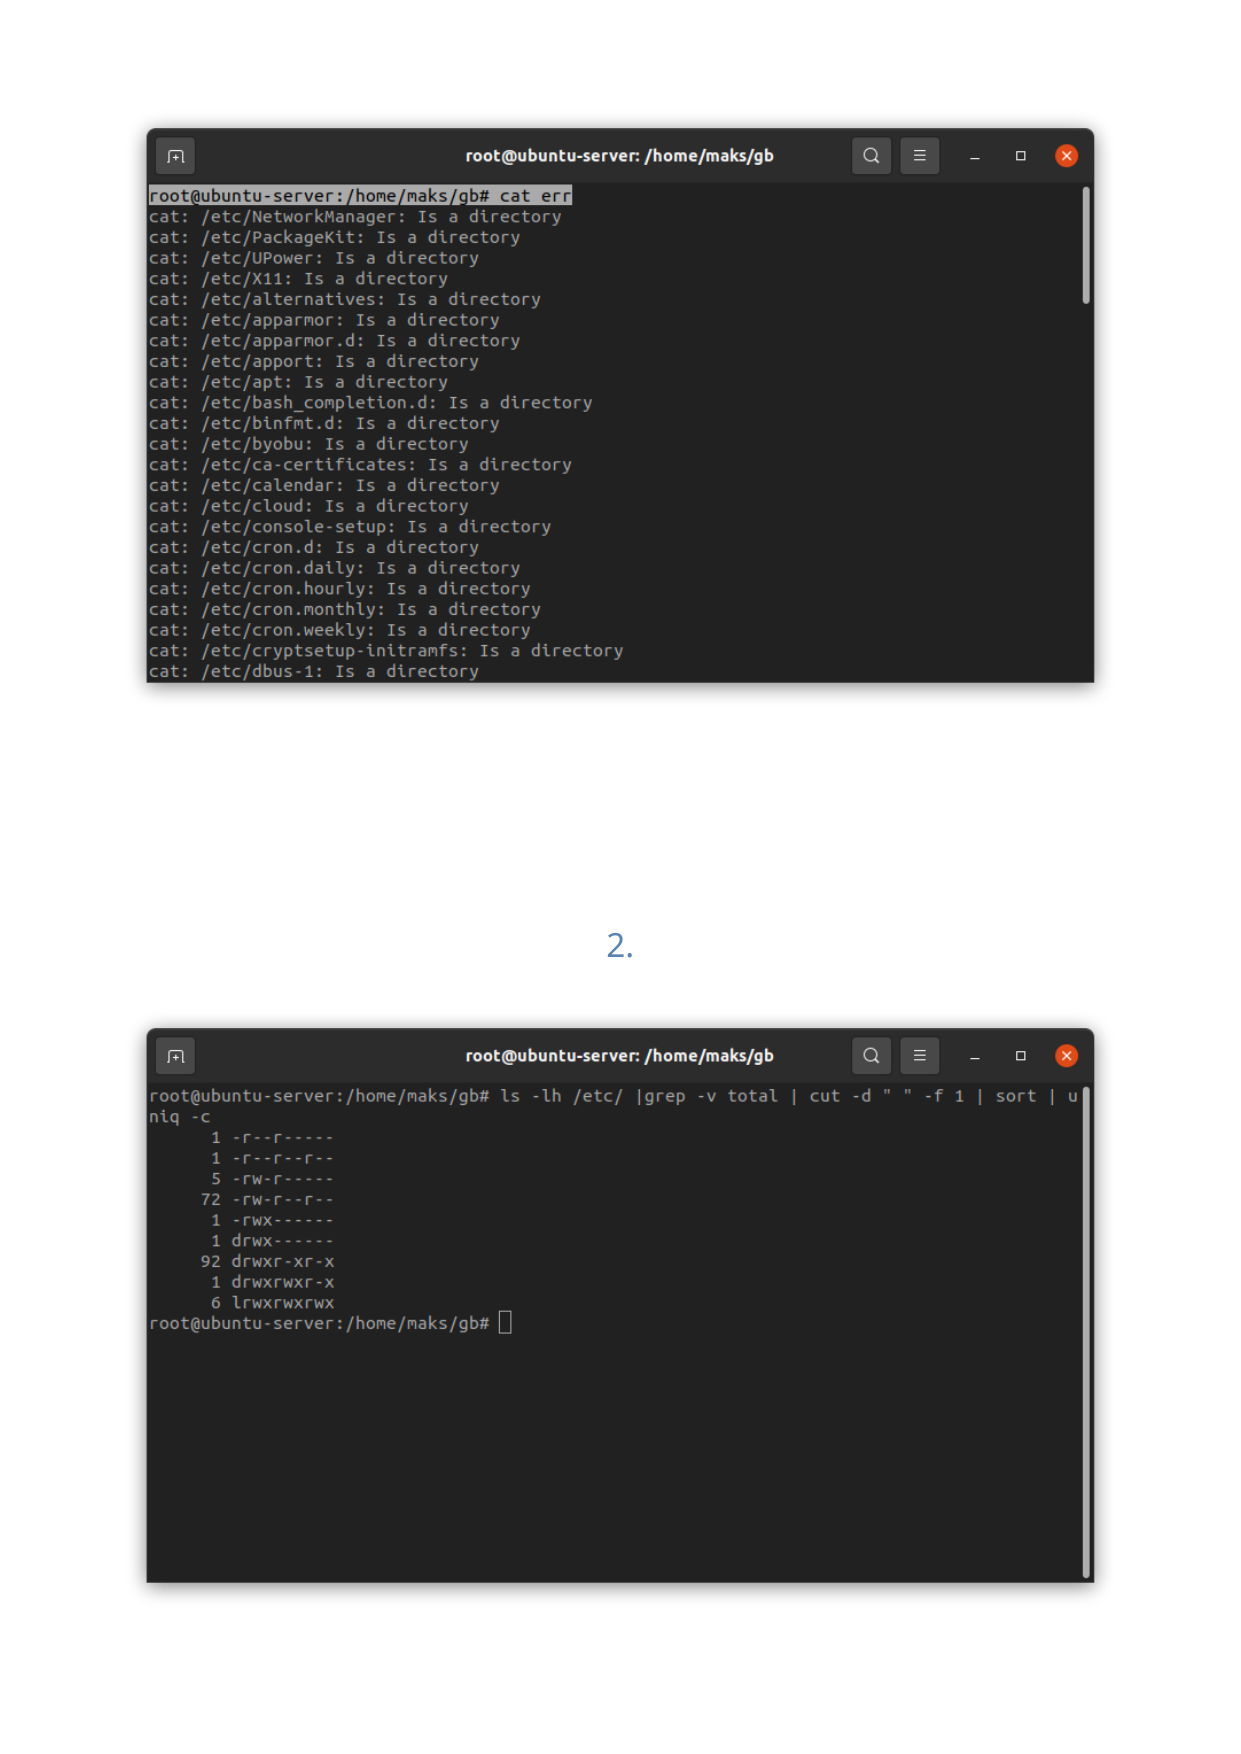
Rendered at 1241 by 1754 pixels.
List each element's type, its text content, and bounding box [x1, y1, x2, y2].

text 2. [118, 922, 1122, 967]
picture [118, 103, 1123, 715]
picture [118, 1003, 1123, 1615]
